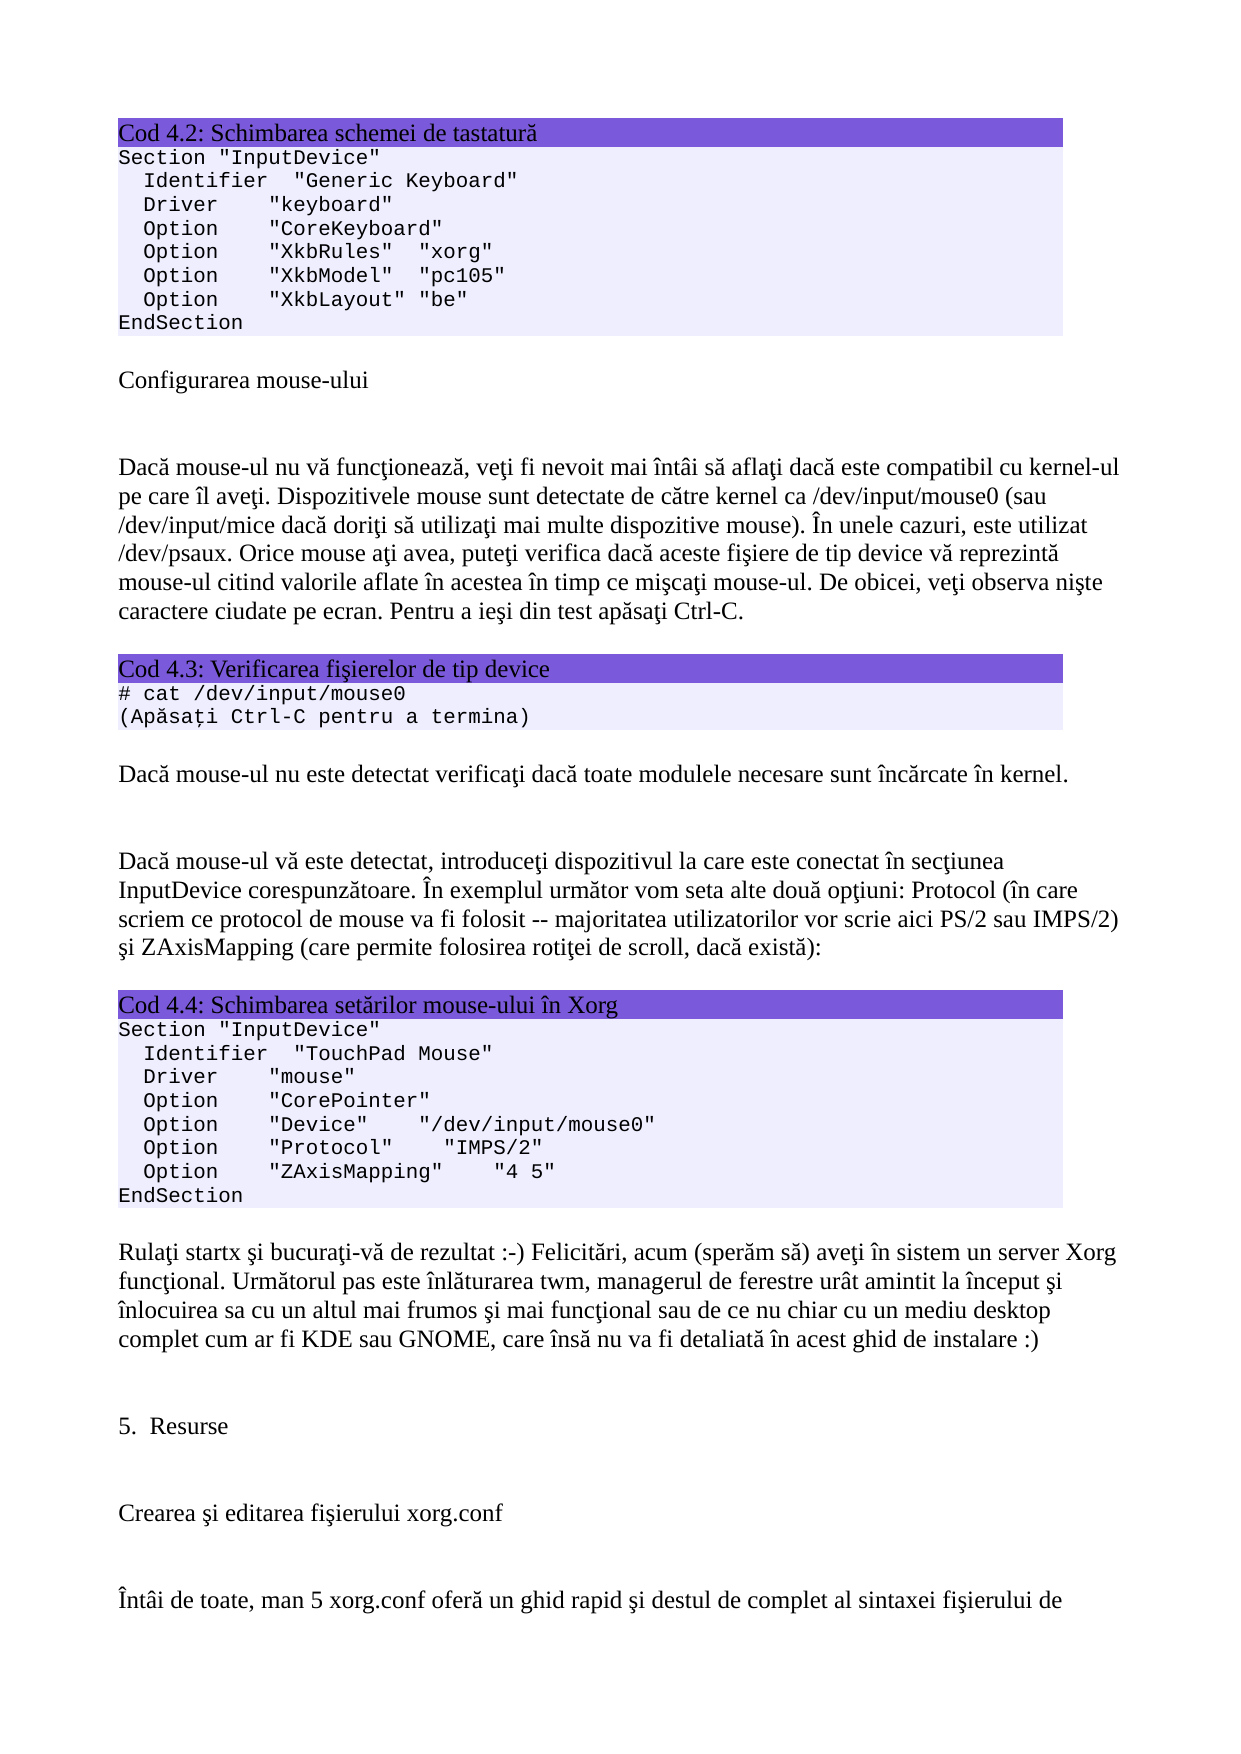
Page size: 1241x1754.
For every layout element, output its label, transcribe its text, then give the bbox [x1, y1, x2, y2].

text Întâi de toate, man 5 xorg.conf oferă un ghid rapid şi destul de complet al sintaxei fişierului de [118, 1585, 1122, 1614]
table_cell Section "InputDevice" Identifier "Generic Keyboard" Driver "keyboard" Option "CoreKeyboard" Option "XkbRules" "xorg" Option "XkbModel" "pc105" Option "XkbLayout" "be" EndSection [118, 147, 1063, 336]
table_header Cod 4.4: Schimbarea setărilor mouse-ului în Xorg [118, 990, 1063, 1019]
text Dacă mouse-ul nu este detectat verificaţi dacă toate modulele necesare sunt încărcate în kernel. [118, 759, 1122, 788]
text Dacă mouse-ul vă este detectat, introduceţi dispozitivul la care este conectat în secţiunea InputDevice corespunzătoare. În exemplul următor vom seta alte două opţiuni: Protocol (în care scriem ce protocol de mouse va fi folosit -- majoritatea utilizatorilor vor scrie aici PS/2 sau IMPS/2) şi ZAxisMapping (care permite folosirea rotiţei de scroll, dacă există): [118, 846, 1122, 961]
table_cell # cat /dev/input/mouse0 (Apăsaţi Ctrl-C pentru a termina) [118, 683, 1063, 730]
table_header Cod 4.2: Schimbarea schemei de tastatură [118, 118, 1063, 147]
text Rulaţi startx şi bucuraţi-vă de rezultat :-) Felicitări, acum (sperăm să) aveţi în sistem un server Xorg funcţional. Următorul pas este înlăturarea twm, managerul de ferestre urât amintit la început şi înlocuirea sa cu un altul mai frumos şi mai funcţional sau de ce nu chiar cu un mediu desktop complet cum ar fi KDE sau GNOME, care însă nu va fi detaliată în acest ghid de instalare :) [118, 1237, 1122, 1352]
table_header Cod 4.3: Verificarea fişierelor de tip device [118, 654, 1063, 683]
text Dacă mouse-ul nu vă funcţionează, veţi fi nevoit mai întâi să aflaţi dacă este compatibil cu kernel-ul pe care îl aveţi. Dispozitivele mouse sunt detectate de către kernel ca /dev/input/mouse0 (sau /dev/input/mice dacă doriţi să utilizaţi mai multe dispozitive mouse). În unele cazuri, este utilizat /dev/psaux. Orice mouse aţi avea, puteţi verifica dacă aceste fişiere de tip device vă reprezintă mouse-ul citind valorile aflate în acestea în timp ce mişcaţi mouse-ul. De obicei, veţi observa nişte caractere ciudate pe ecran. Pentru a ieşi din test apăsaţi Ctrl-C. [118, 452, 1122, 625]
text 5. Resurse [118, 1411, 1122, 1439]
text Crearea şi editarea fişierului xorg.conf [118, 1498, 1122, 1527]
text Configurarea mouse-ului [118, 365, 1122, 394]
table_cell Section "InputDevice" Identifier "TouchPad Mouse" Driver "mouse" Option "CorePointer" Option "Device" "/dev/input/mouse0" Option "Protocol" "IMPS/2" Option "ZAxisMapping" "4 5" EndSection [118, 1019, 1063, 1208]
